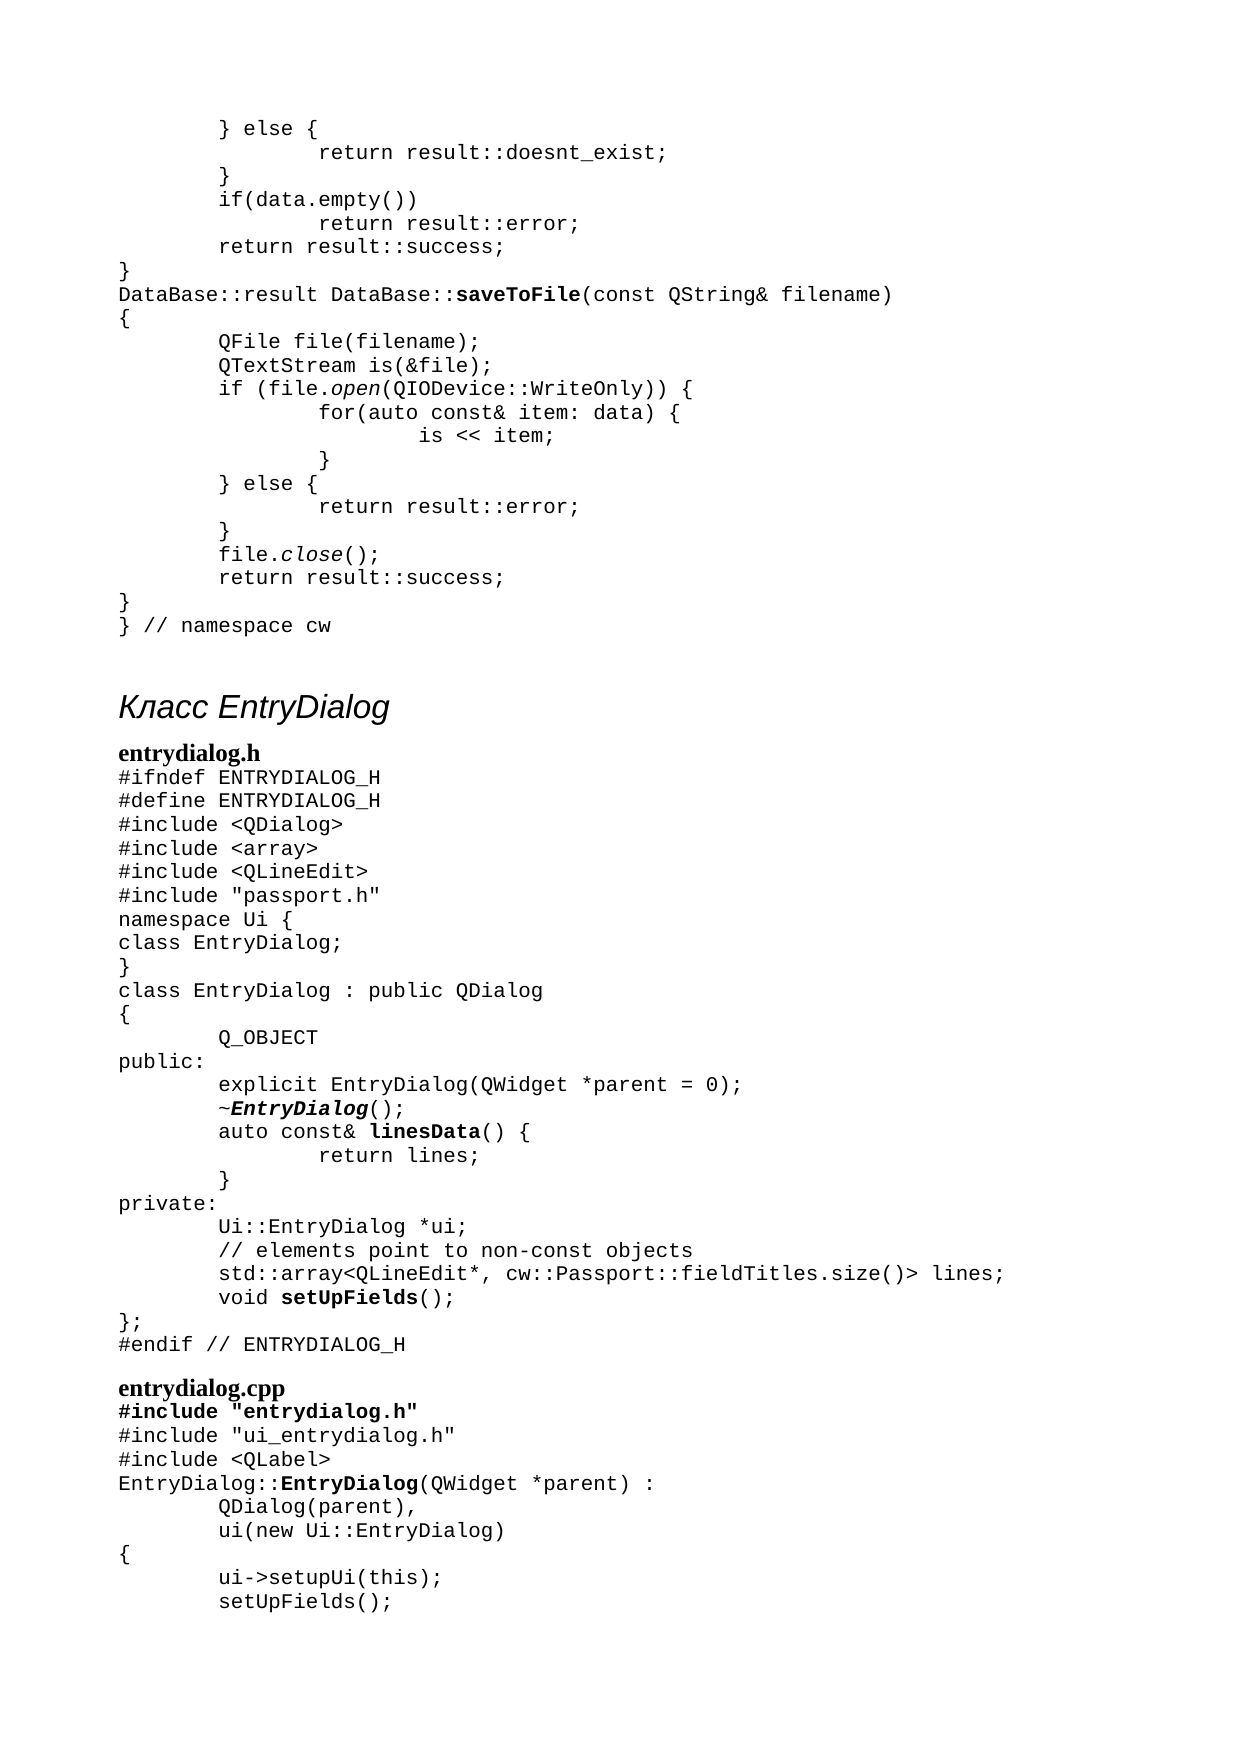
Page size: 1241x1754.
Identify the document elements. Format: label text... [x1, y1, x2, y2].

text void setUpFields(); [118, 1287, 1122, 1311]
text return result::error; [118, 496, 1122, 520]
text #include <QLineEdit> [118, 861, 1122, 885]
text } [118, 520, 1122, 544]
text return result::doesnt_exist; [118, 142, 1122, 165]
text #include <QDialog> [118, 814, 1122, 838]
text is << item; [118, 426, 1122, 449]
text { [118, 1543, 1122, 1567]
text private: [118, 1192, 1122, 1216]
text #endif // ENTRYDIALOG_H [118, 1334, 1122, 1358]
text #include "entrydialog.h" [118, 1402, 1122, 1425]
text public: [118, 1051, 1122, 1074]
text #include <array> [118, 838, 1122, 861]
text class EntryDialog : public QDialog [118, 980, 1122, 1003]
text return result::error; [118, 213, 1122, 236]
text } [118, 591, 1122, 615]
text Ui::EntryDialog *ui; [118, 1216, 1122, 1240]
text namespace Ui { [118, 909, 1122, 932]
text QDialog(parent), [118, 1496, 1122, 1520]
text if(data.empty()) [118, 189, 1122, 213]
text file.close(); [118, 544, 1122, 567]
text { [118, 307, 1122, 331]
text } [118, 956, 1122, 980]
text entrydialog.h [118, 738, 1122, 767]
text return result::success; [118, 567, 1122, 591]
text QFile file(filename); [118, 331, 1122, 354]
text for(auto const& item: data) { [118, 402, 1122, 426]
text setUpFields(); [118, 1591, 1122, 1614]
text return lines; [118, 1145, 1122, 1169]
text } [118, 165, 1122, 189]
text ui->setupUi(this); [118, 1567, 1122, 1591]
text std::array<QLineEdit*, cw::Passport::fieldTitles.size()> lines; [118, 1263, 1122, 1287]
text }; [118, 1311, 1122, 1334]
text } [118, 449, 1122, 473]
text Класс EntryDialog [118, 687, 1122, 726]
text #include "ui_entrydialog.h" [118, 1425, 1122, 1449]
text #include "passport.h" [118, 885, 1122, 909]
text Q_OBJECT [118, 1027, 1122, 1051]
text auto const& linesData() { [118, 1122, 1122, 1145]
text return result::success; [118, 236, 1122, 260]
text QTextStream is(&file); [118, 354, 1122, 378]
text // elements point to non-const objects [118, 1240, 1122, 1263]
text DataBase::result DataBase::saveToFile(const QString& filename) [118, 284, 1122, 307]
text { [118, 1003, 1122, 1027]
text } [118, 260, 1122, 284]
text ~EntryDialog(); [118, 1098, 1122, 1122]
text if (file.open(QIODevice::WriteOnly)) { [118, 378, 1122, 402]
text } else { [118, 473, 1122, 496]
text #ifndef ENTRYDIALOG_H [118, 767, 1122, 791]
text } else { [118, 118, 1122, 142]
text explicit EntryDialog(QWidget *parent = 0); [118, 1074, 1122, 1098]
text entrydialog.cpp [118, 1373, 1122, 1402]
text ui(new Ui::EntryDialog) [118, 1520, 1122, 1543]
text } // namespace cw [118, 615, 1122, 638]
text class EntryDialog; [118, 932, 1122, 956]
text #include <QLabel> [118, 1449, 1122, 1472]
text #define ENTRYDIALOG_H [118, 791, 1122, 814]
text EntryDialog::EntryDialog(QWidget *parent) : [118, 1472, 1122, 1496]
text } [118, 1169, 1122, 1192]
